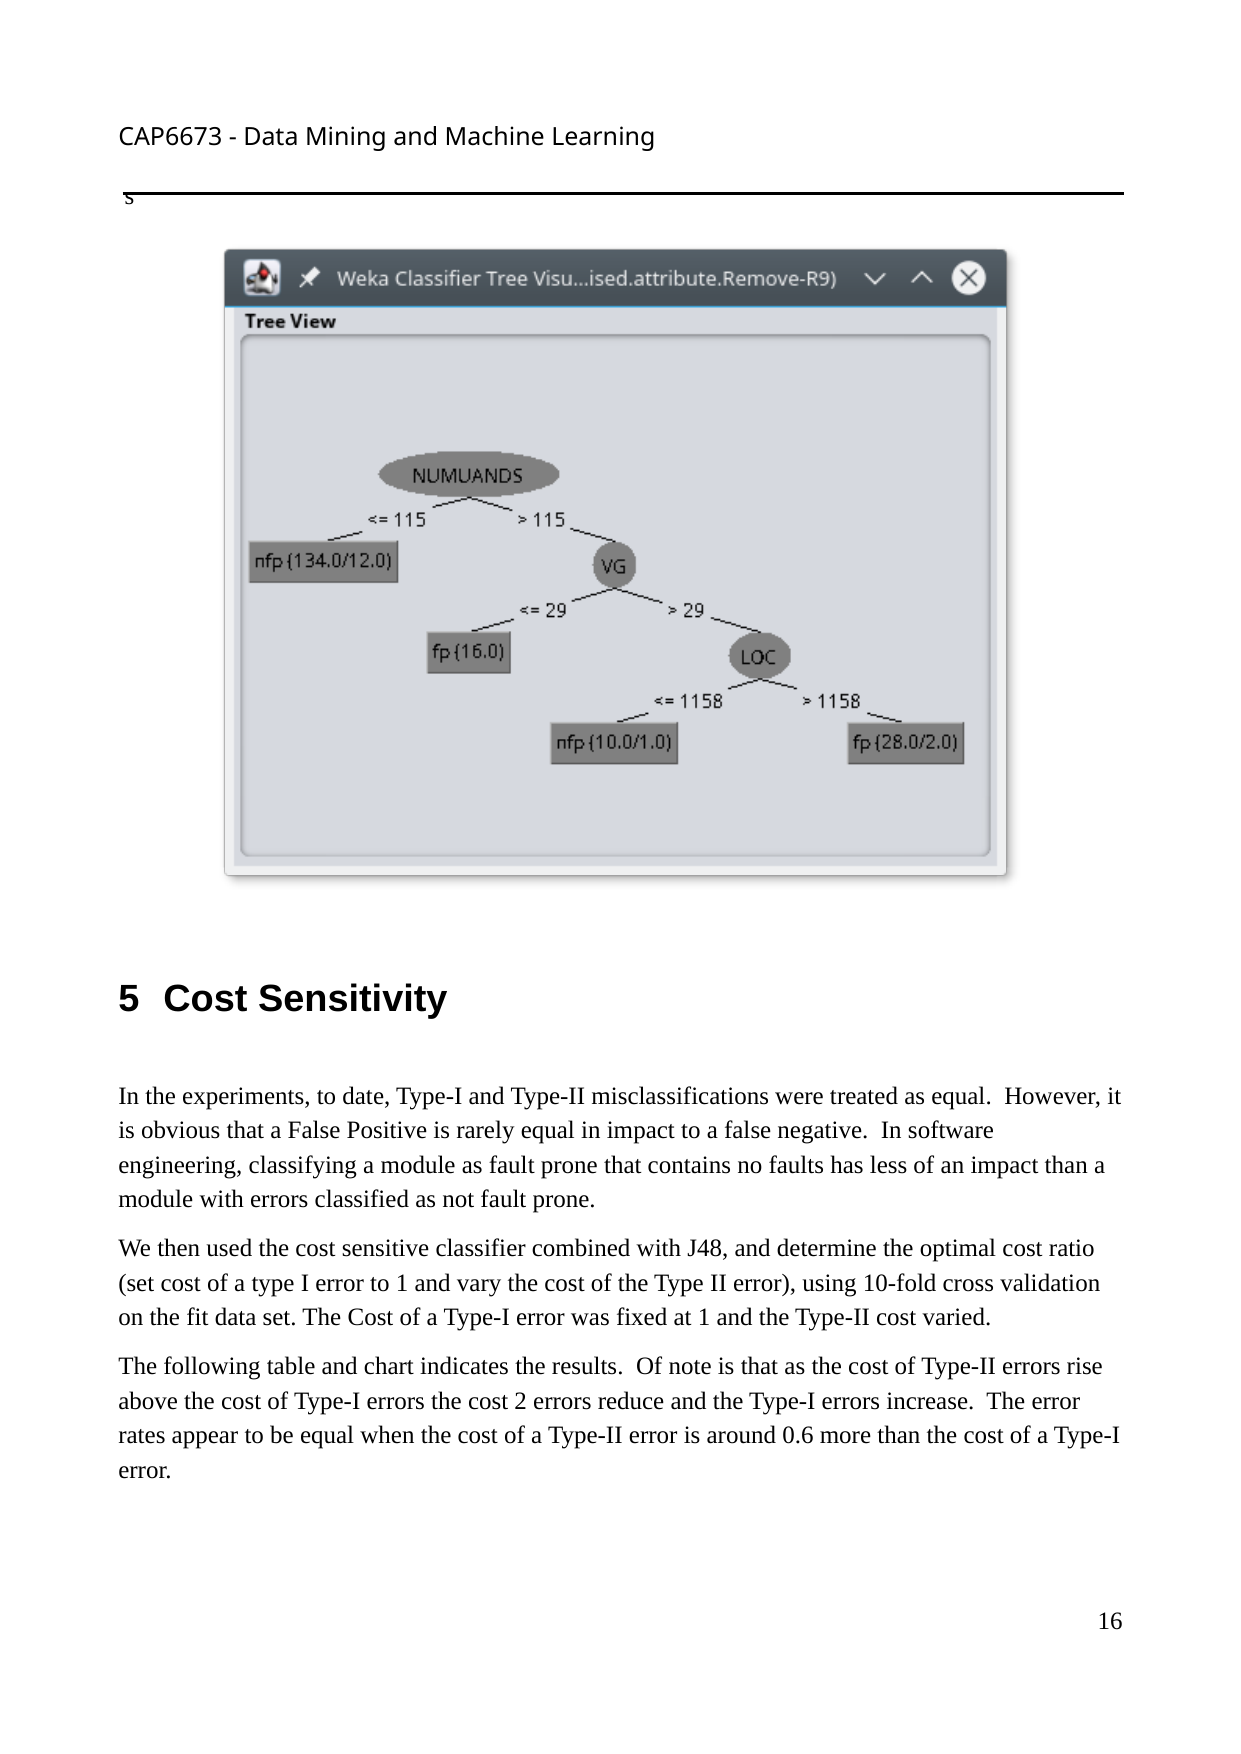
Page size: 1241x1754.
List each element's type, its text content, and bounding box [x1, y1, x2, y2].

text The following table and chart indicates the results. Of note is that as the cost of Type-II errors rise above the cost of Type-I errors the cost 2 errors reduce and the Type-I errors increase. The error rates appear to be equal when the cost of a Type-II error is around 0.6 more than the cost of a Type-I error. [118, 1351, 1122, 1483]
text In the experiments, to date, Type-I and Type-II misclassifications were treated as equal. However, it is obvious that a False Positive is rarely equal in impact to a false negative. In software engineering, classifying a module as fault prone that contains no faults has less of an impact than a module with errors classified as not fault prone. [118, 1081, 1122, 1213]
subtitle Cost Sensitivity [118, 976, 1122, 1019]
picture [214, 239, 1027, 896]
text We then used the cost sensitive classifier combined with J48, and determine the optimal cost ratio (set cost of a type I error to 1 and vary the cost of the Type II error), using 10-fold cross validation on the fit data set. The Cost of a Type-I error was fixed at 1 and the Type-II cost varied. [118, 1233, 1122, 1331]
